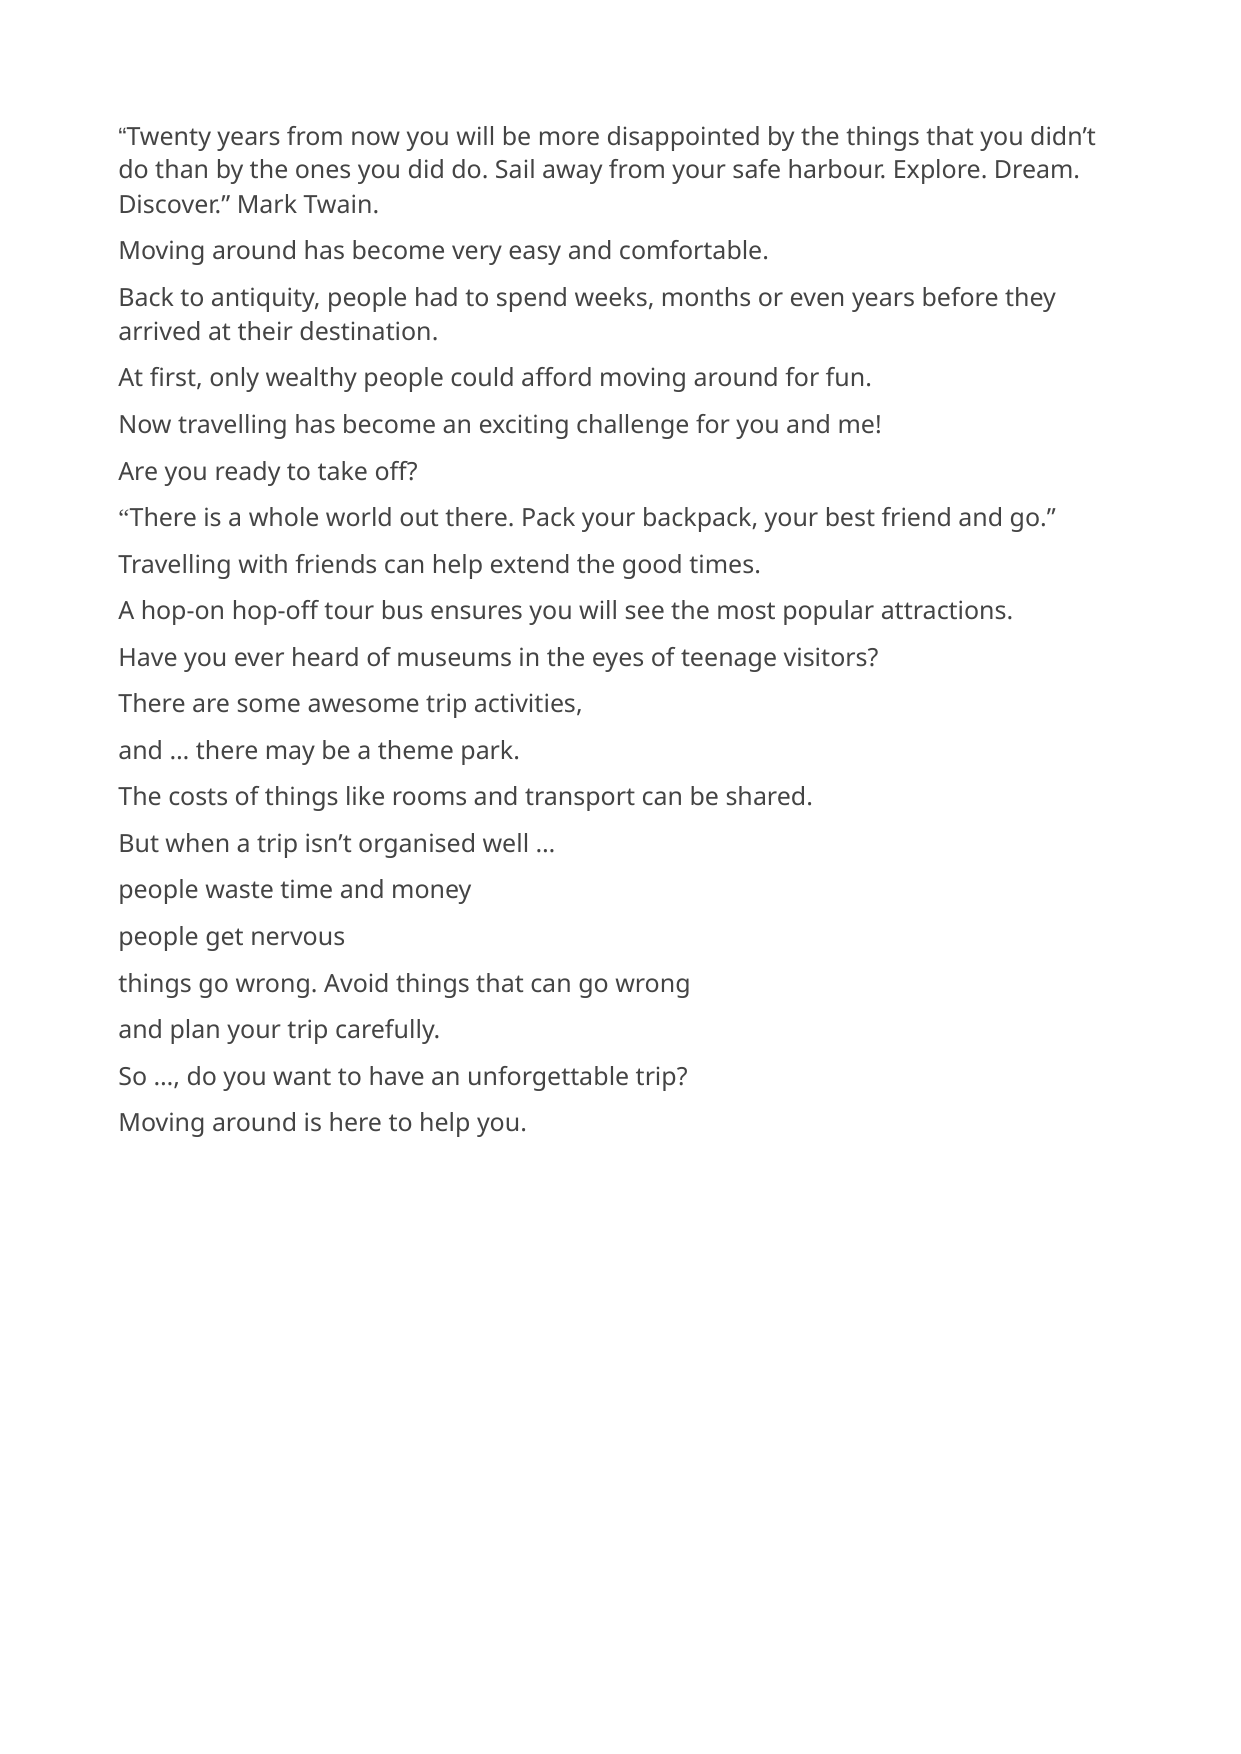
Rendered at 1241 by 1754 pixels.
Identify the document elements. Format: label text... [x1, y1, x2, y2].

text things go wrong. Avoid things that can go wrong [118, 965, 1122, 999]
text and … there may be a theme park. [118, 732, 1122, 767]
text Travelling with friends can help extend the good times. [118, 546, 1122, 580]
text There are some awesome trip activities, [118, 686, 1122, 720]
text Now travelling has become an exciting challenge for you and me! [118, 407, 1122, 441]
text The costs of things like rooms and transport can be shared. [118, 779, 1122, 813]
text A hop-on hop-off tour bus ensures you will see the most popular attractions. [118, 593, 1122, 627]
text Moving around has become very easy and comfortable. [118, 233, 1122, 267]
text people get nervous [118, 919, 1122, 953]
text Moving around is here to help you. [118, 1105, 1122, 1139]
text At first, only wealthy people could afford moving around for fun. [118, 360, 1122, 394]
text and plan your trip carefully. [118, 1012, 1122, 1046]
text “Twenty years from now you will be more disappointed by the things that you didn’t do than by the ones you did do. Sail away from your safe harbour. Explore. Dream. Discover.” Mark Twain. [118, 118, 1122, 220]
text “There is a whole world out there. Pack your backpack, your best friend and go.” [118, 500, 1122, 534]
text Back to antiquity, people had to spend weeks, months or even years before they arrived at their destination. [118, 279, 1122, 347]
text Have you ever heard of museums in the eyes of teenage visitors? [118, 639, 1122, 673]
text people waste time and money [118, 872, 1122, 906]
text But when a trip isn’t organised well … [118, 826, 1122, 860]
text So …, do you want to have an unforgettable trip? [118, 1058, 1122, 1092]
text Are you ready to take off? [118, 453, 1122, 487]
